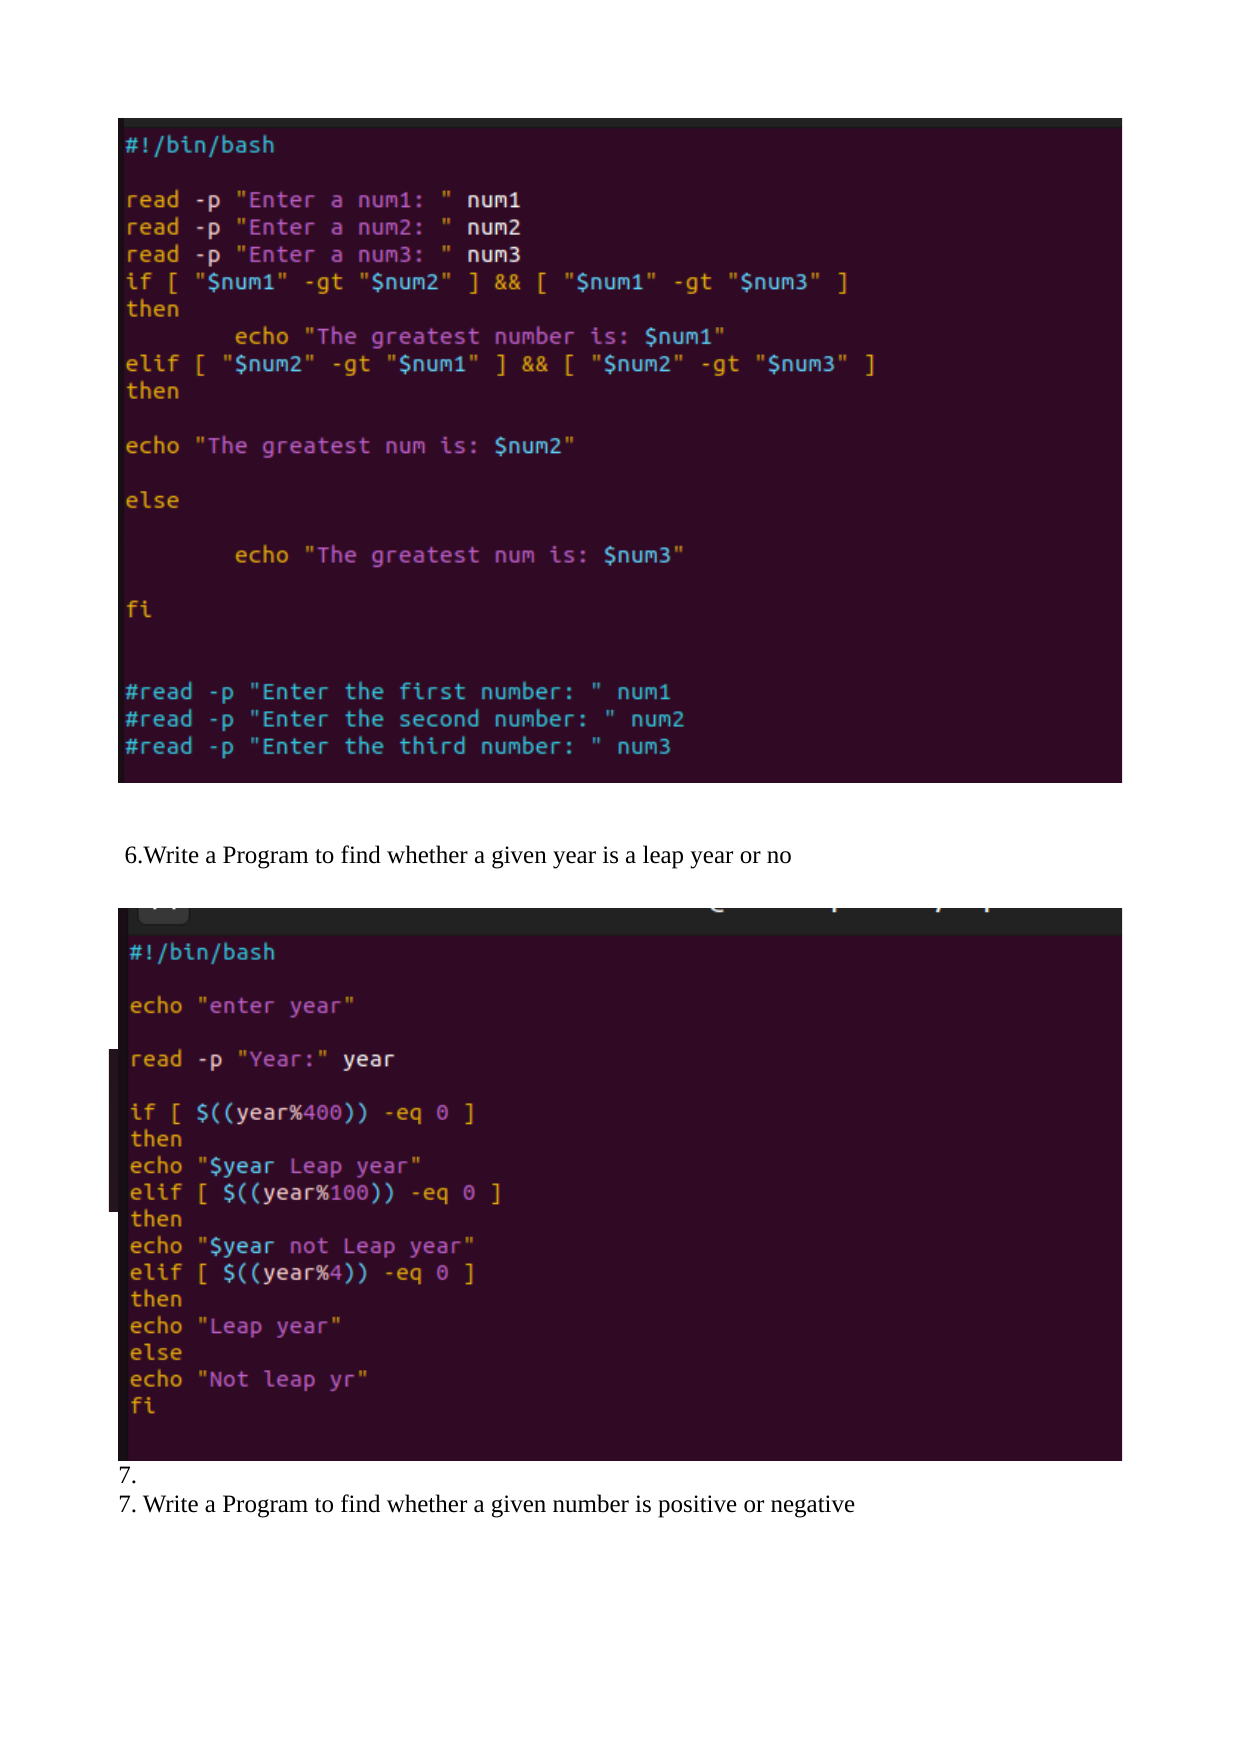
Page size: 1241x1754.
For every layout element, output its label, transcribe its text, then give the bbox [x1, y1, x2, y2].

text 6.Write a Program to find whether a given year is a leap year or no [118, 840, 1122, 868]
text [118, 897, 1122, 908]
text 7. Write a Program to find whether a given number is positive or negative [118, 1489, 1122, 1518]
picture [108, 908, 1123, 1461]
picture [118, 118, 1123, 783]
text 7. [118, 1461, 1122, 1489]
